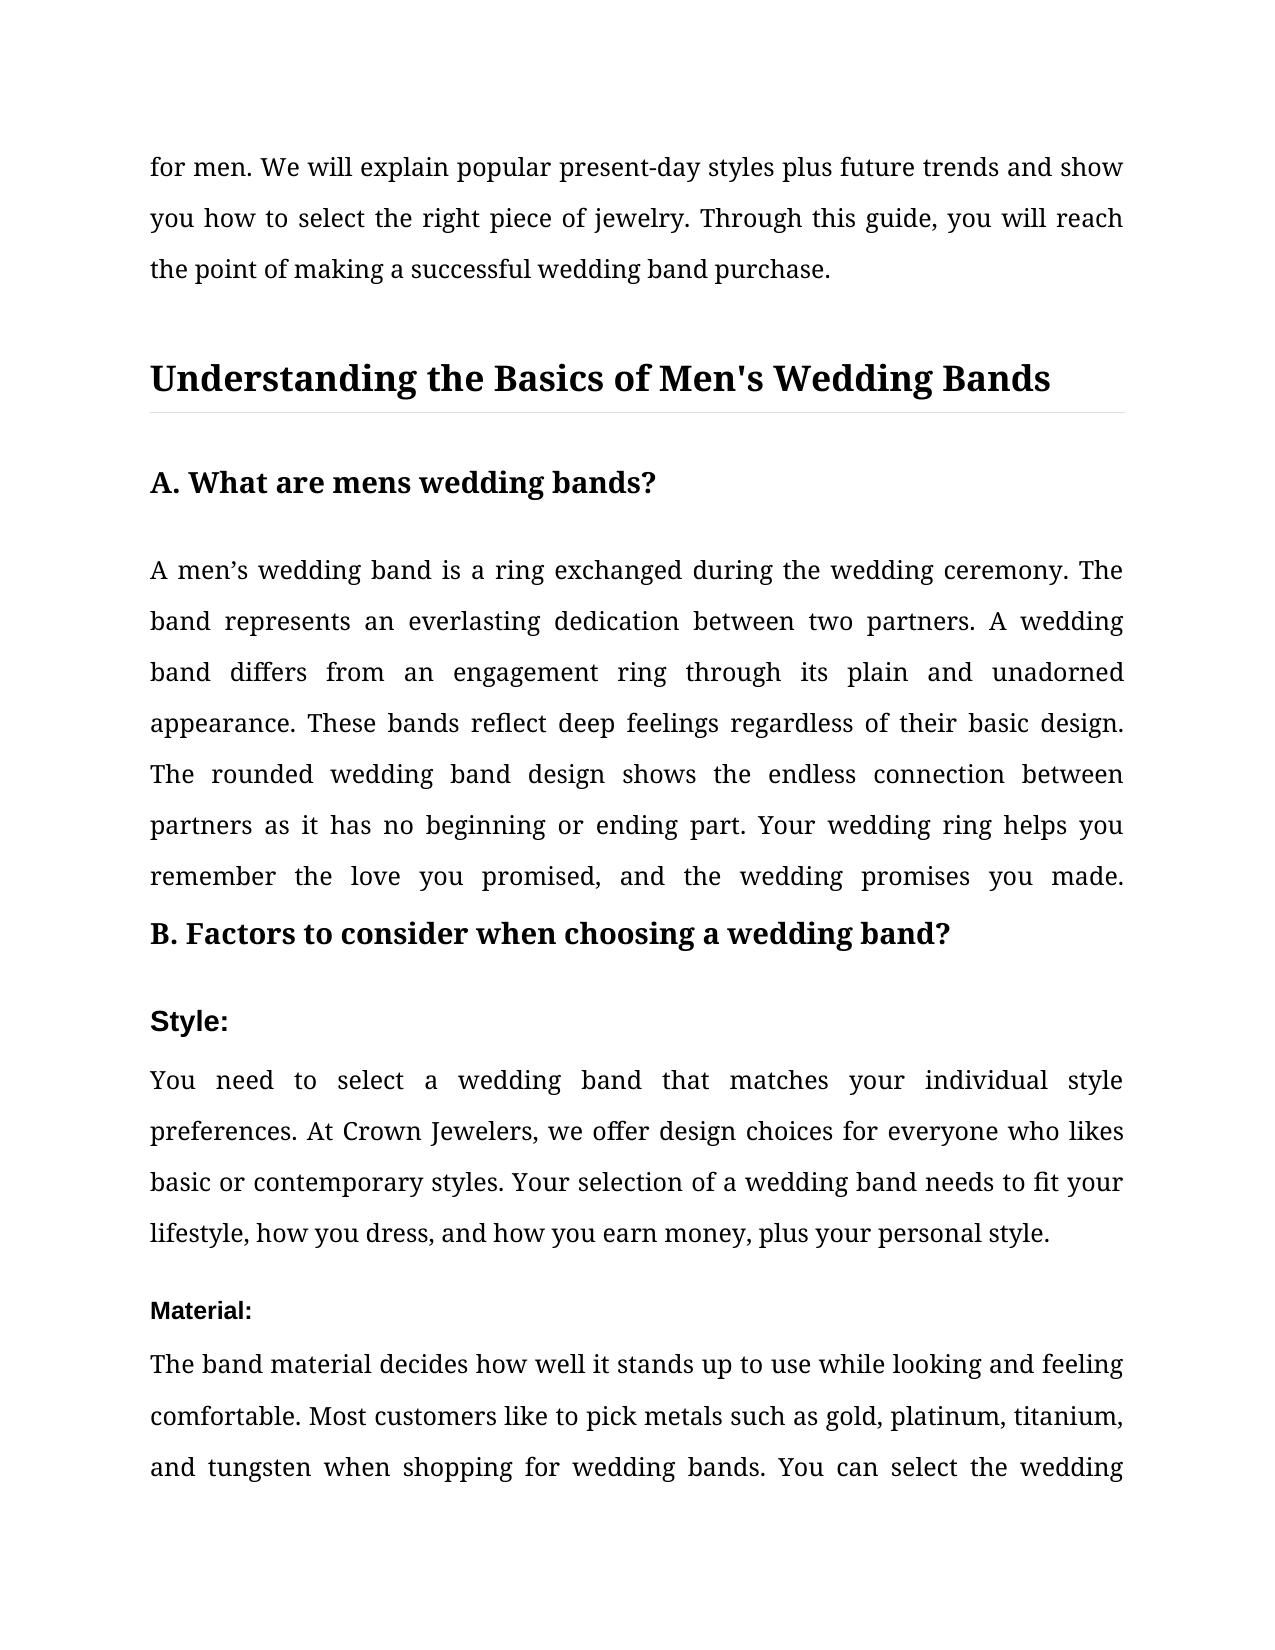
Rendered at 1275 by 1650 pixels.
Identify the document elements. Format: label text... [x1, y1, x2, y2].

text The band material decides how well it stands up to use while looking and feeling comfortable. Most customers like to pick metals such as gold, platinum, titanium, and tungsten when shopping for wedding bands. You can select the wedding [150, 1347, 1125, 1483]
subtitle A men’s wedding band is a ring exchanged during the wedding ceremony. The band represents an everlasting dedication between two partners. A wedding band differs from an engagement ring through its plain and unadorned appearance. These bands reflect deep feelings regardless of their basic design. The rounded wedding band design shows the endless connection between partners as it has no beginning or ending part. Your wedding ring helps you remember the love you promised, and the wedding promises you made. B. Factors to consider when choosing a wedding band? [150, 553, 1125, 953]
text for men. We will explain popular present-day styles plus future trends and show you how to select the right piece of jewelry. Through this guide, you will reach the point of making a successful wedding band purchase. [150, 150, 1125, 286]
subtitle Understanding the Basics of Men's Wedding Bands [150, 353, 1125, 412]
subtitle A. What are mens wedding bands? [150, 462, 1125, 502]
text You need to select a wedding band that matches your individual style preferences. At Crown Jewelers, we offer design choices for everyone who likes basic or contemporary styles. Your selection of a wedding band needs to fit your lifestyle, how you dress, and how you earn money, plus your personal style. [150, 1062, 1125, 1249]
subtitle Material: [150, 1296, 1125, 1324]
subtitle Style: [150, 1004, 1125, 1037]
